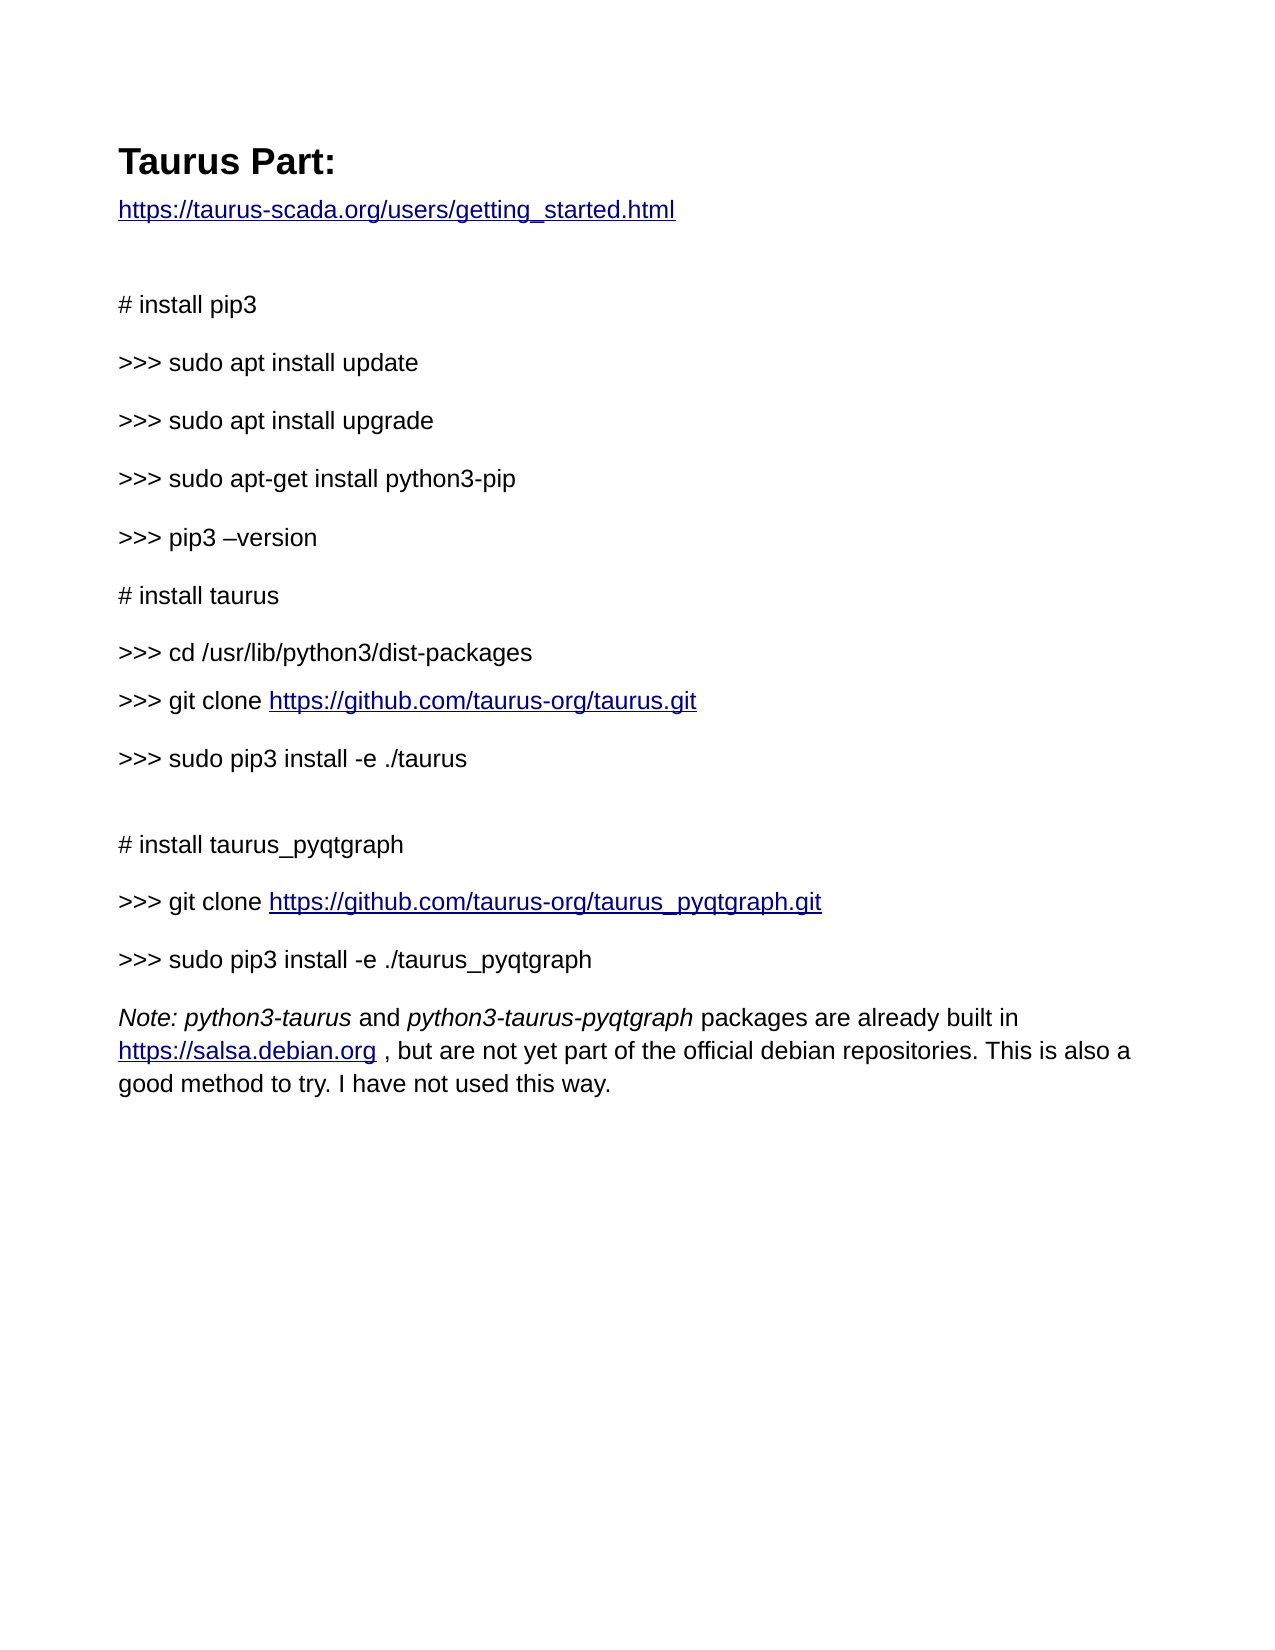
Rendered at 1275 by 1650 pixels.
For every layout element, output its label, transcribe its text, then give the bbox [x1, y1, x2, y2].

text # install pip3 [118, 290, 1157, 318]
text >>> cd /usr/lib/python3/dist-packages [118, 638, 1157, 667]
text Note: python3-taurus and python3-taurus-pyqtgraph packages are already built in https://salsa.debian.org , but are not yet part of the official debian repositories. This is also a good method to try. I have not used this way. [118, 1003, 1157, 1098]
text >>> sudo pip3 install -e ./taurus [118, 743, 1157, 772]
text >>> sudo pip3 install -e ./taurus_pyqtgraph [118, 945, 1157, 973]
text >>> sudo apt install upgrade [118, 406, 1157, 435]
text >>> sudo apt-get install python3-pip [118, 464, 1157, 493]
text # install taurus [118, 581, 1157, 610]
text >>> git clone https://github.com/taurus-org/taurus.git [118, 686, 1157, 715]
text >>> git clone https://github.com/taurus-org/taurus_pyqtgraph.git [118, 887, 1157, 916]
text >>> sudo apt install update [118, 348, 1157, 377]
text https://taurus-scada.org/users/getting_started.html [118, 194, 1157, 223]
subtitle Taurus Part: [118, 139, 1157, 182]
text # install taurus_pyqtgraph [118, 830, 1157, 858]
text >>> pip3 –version [118, 523, 1157, 551]
